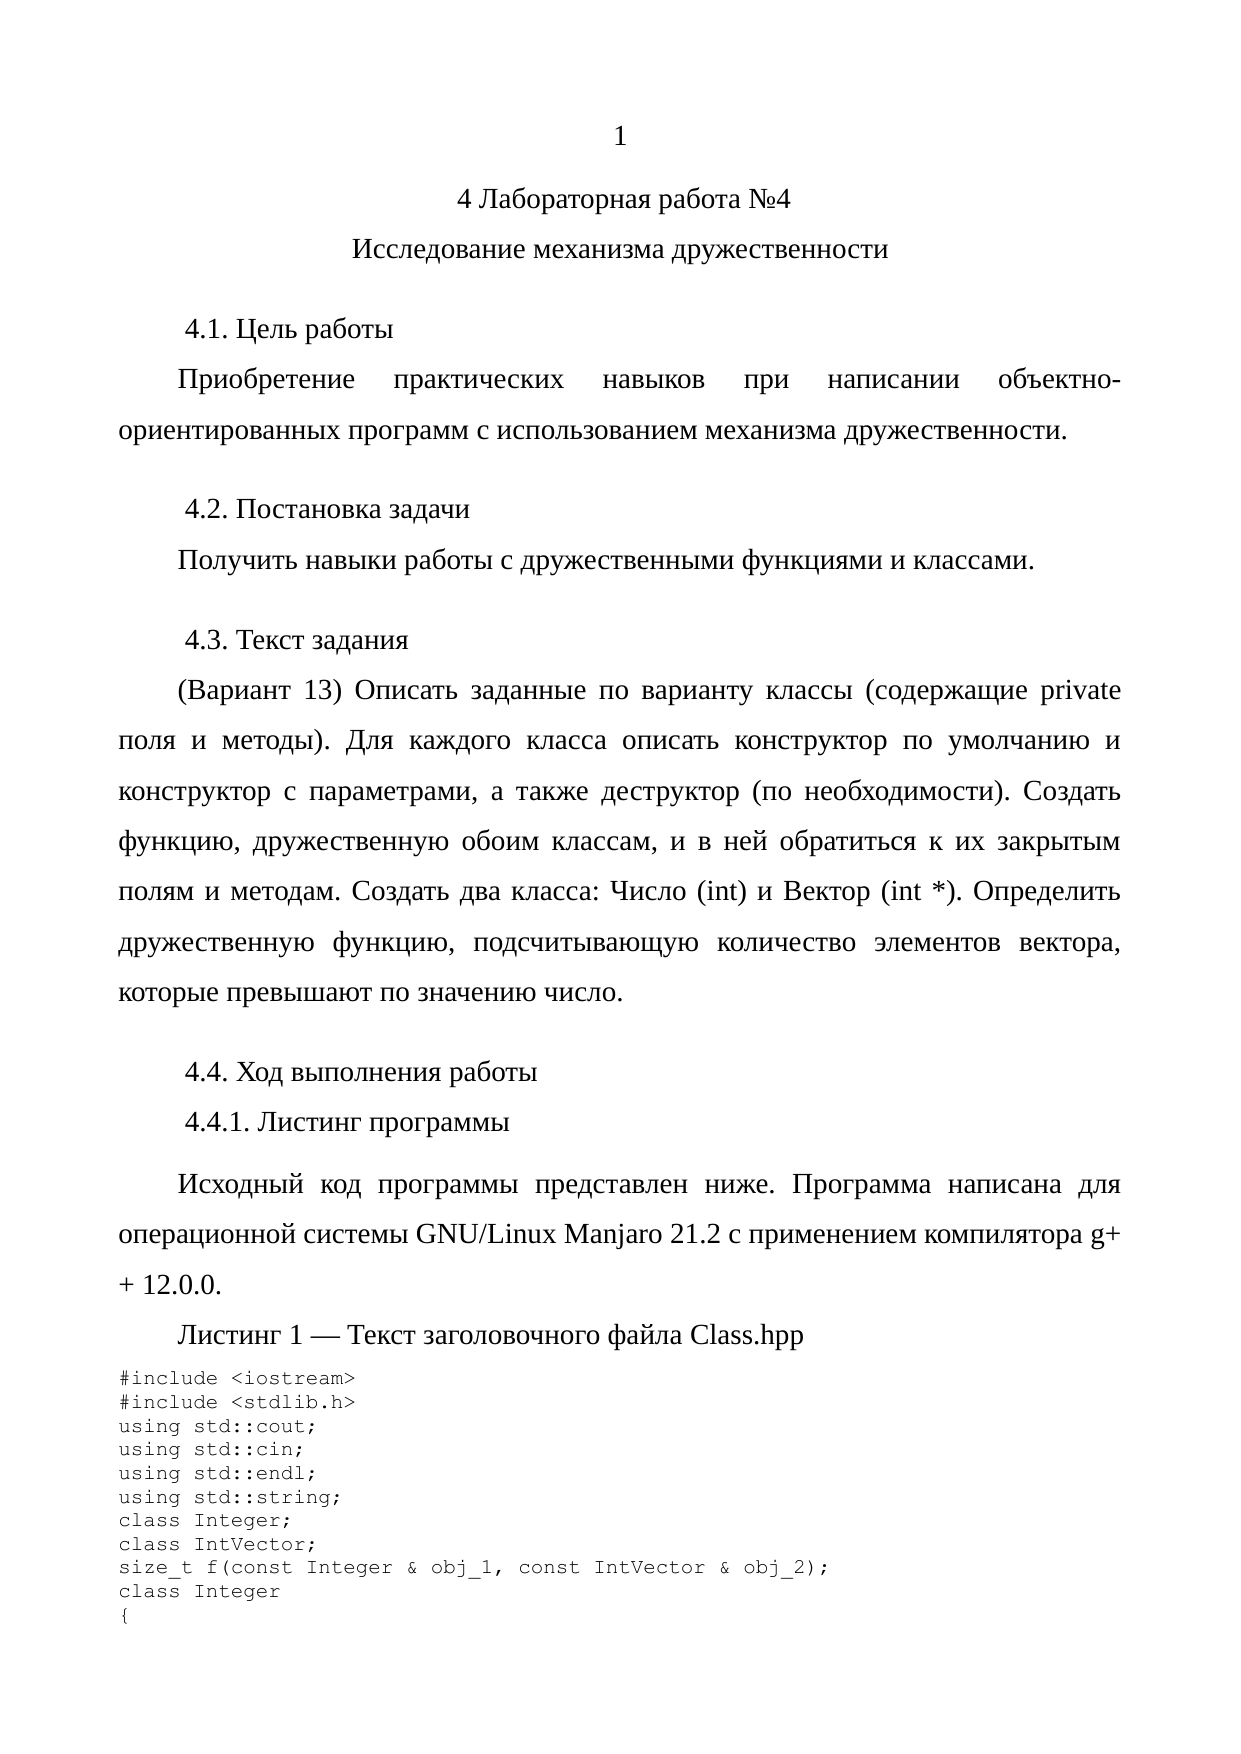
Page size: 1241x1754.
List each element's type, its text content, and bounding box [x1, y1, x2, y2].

text #include <stdlib.h> [118, 1391, 1122, 1415]
text using std::string; [118, 1486, 1122, 1509]
text class IntVector; [118, 1533, 1122, 1557]
subtitle Лабораторная работа №4 [118, 181, 1122, 215]
text using std::cout; [118, 1415, 1122, 1438]
subtitle Цель работы [118, 311, 1122, 345]
text { [118, 1604, 1122, 1627]
text #include <iostream> [118, 1367, 1122, 1391]
subtitle Постановка задачи [118, 492, 1122, 525]
subtitle Листинг программы [118, 1104, 1122, 1138]
text using std::endl; [118, 1462, 1122, 1486]
text Листинг 1 — Текст заголовочного файла Class.hpp [118, 1317, 1122, 1351]
subtitle Текст задания [118, 622, 1122, 655]
text Приобретение практических навыков при написании объектно-ориентированных программ с использованием механизма дружественности. [118, 362, 1122, 445]
subtitle Ход выполнения работы [118, 1054, 1122, 1087]
text (Вариант 13) Описать заданные по варианту классы (содержащие private поля и методы). Для каждого класса описать конструктор по умолчанию и конструктор с параметрами, а также деструктор (по необходимости). Создать функцию, дружественную обоим классам, и в ней обратиться к их закрытым полям и методам. Создать два класса: Число (int) и Вектор (int *). Определить дружественную функцию, подсчитывающую количество элементов вектора, которые превышают по значению число. [118, 672, 1122, 1007]
title Исследование механизма дружественности [118, 231, 1122, 265]
text size_t f(const Integer & obj_1, const IntVector & obj_2); [118, 1557, 1122, 1580]
text class Integer [118, 1580, 1122, 1604]
text class Integer; [118, 1509, 1122, 1533]
text Получить навыки работы с дружественными функциями и классами. [118, 542, 1122, 576]
text using std::cin; [118, 1438, 1122, 1462]
text Исходный код программы представлен ниже. Программа написана для операционной системы GNU/Linux Manjaro 21.2 с применением компилятора g++ 12.0.0. [118, 1166, 1122, 1300]
